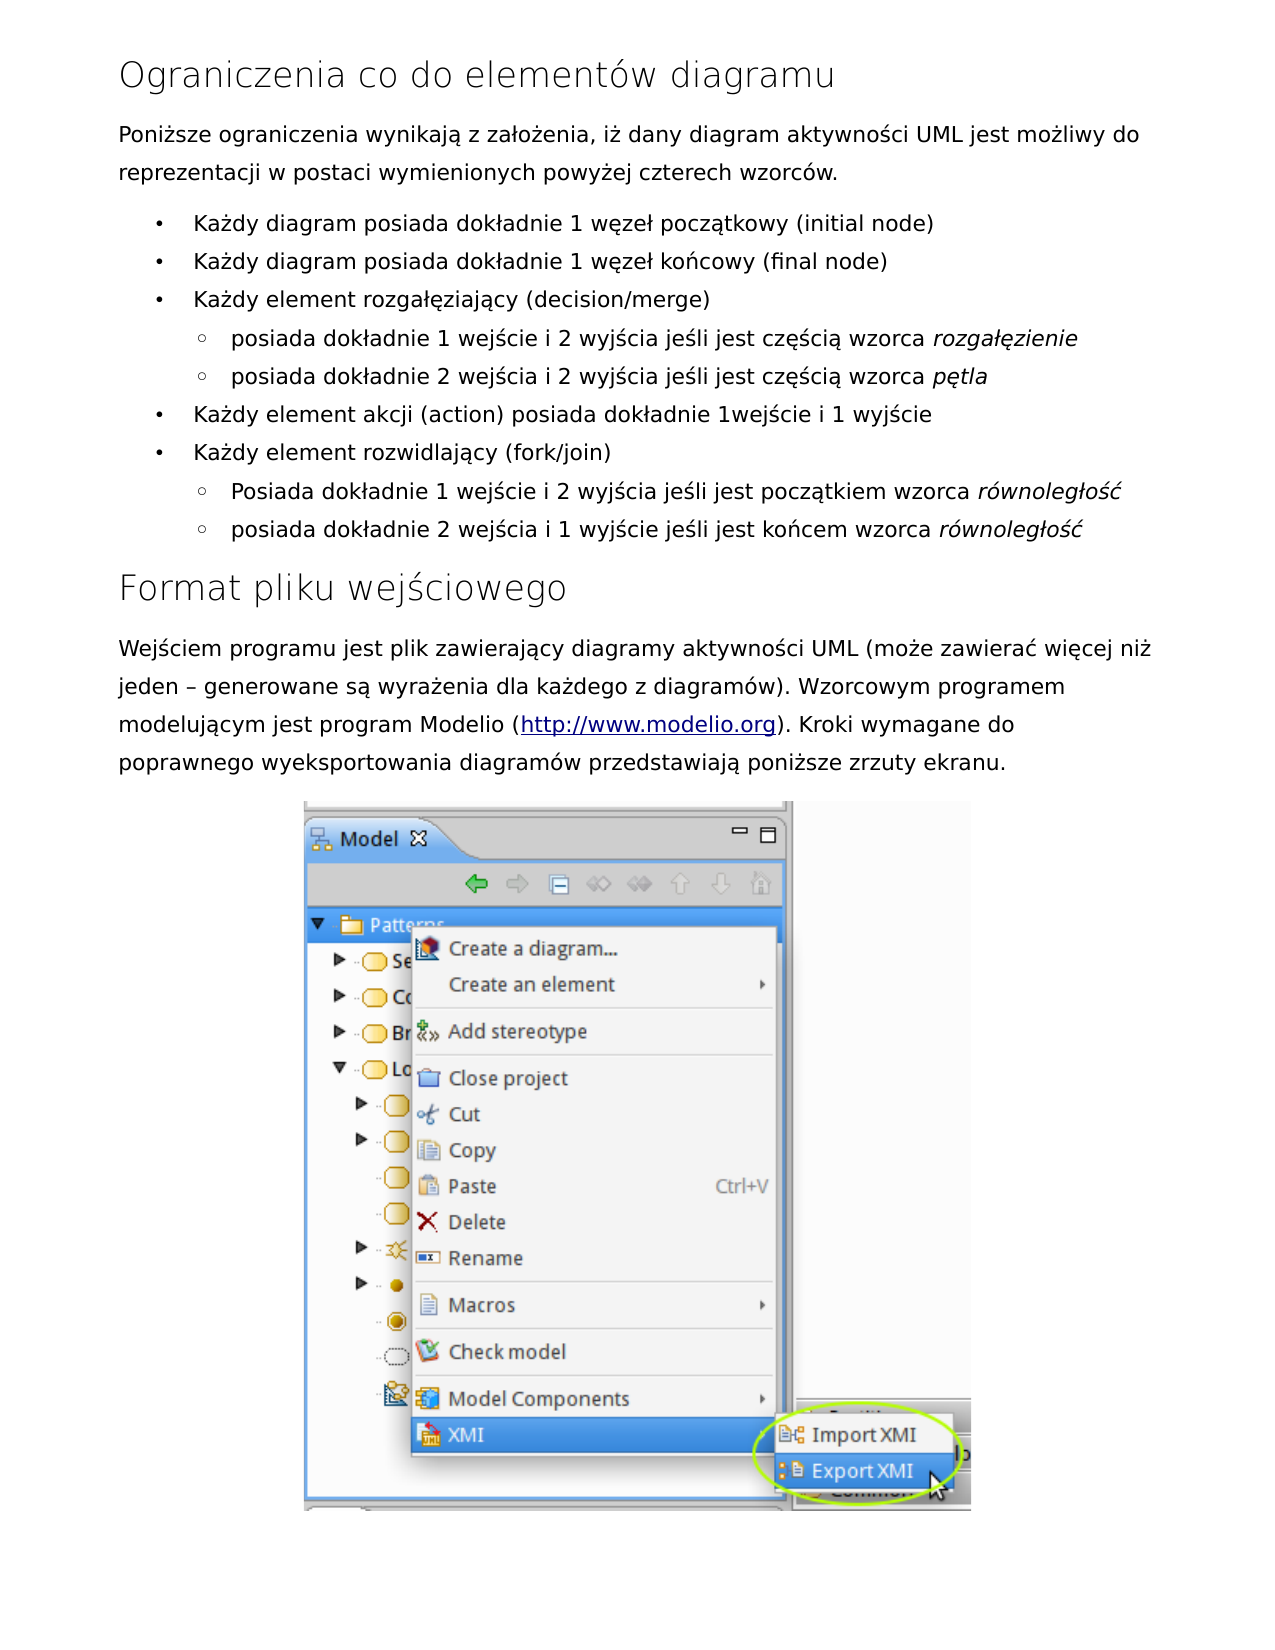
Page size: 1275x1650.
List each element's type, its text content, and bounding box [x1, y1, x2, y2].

list Każdy element rozgałęziający (decision/merge) [156, 288, 1157, 313]
list Każdy diagram posiada dokładnie 1 węzeł początkowy (initial node) [156, 211, 1157, 237]
list Każdy element rozwidlający (fork/join) [156, 441, 1157, 466]
list Posiada dokładnie 1 wejście i 2 wyjścia jeśli jest początkiem wzorca równoległość [193, 479, 1157, 504]
picture [303, 801, 972, 1511]
list Każdy diagram posiada dokładnie 1 węzeł końcowy (final node) [156, 249, 1157, 275]
list posiada dokładnie 2 wejścia i 2 wyjścia jeśli jest częścią wzorca pętla [193, 364, 1157, 389]
list posiada dokładnie 2 wejścia i 1 wyjście jeśli jest końcem wzorca równoległość [193, 517, 1157, 542]
subtitle Ograniczenia co do elementów diagramu [118, 55, 1157, 95]
list Każdy element akcji (action) posiada dokładnie 1wejście i 1 wyjście [156, 402, 1157, 428]
list posiada dokładnie 1 wejście i 2 wyjścia jeśli jest częścią wzorca rozgałęzienie [193, 326, 1157, 351]
text Poniższe ograniczenia wynikają z założenia, iż dany diagram aktywności UML jest możliwy do reprezentacji w postaci wymienionych powyżej czterech wzorców. [118, 122, 1157, 186]
subtitle Format pliku wejściowego [118, 568, 1157, 609]
text Wejściem programu jest plik zawierający diagramy aktywności UML (może zawierać więcej niż jeden – generowane są wyrażenia dla każdego z diagramów). Wzorcowym programem modelującym jest program Modelio (http://www.modelio.org). Kroki wymagane do poprawnego wyeksportowania diagramów przedstawiają poniższe zrzuty ekranu. [118, 636, 1157, 776]
